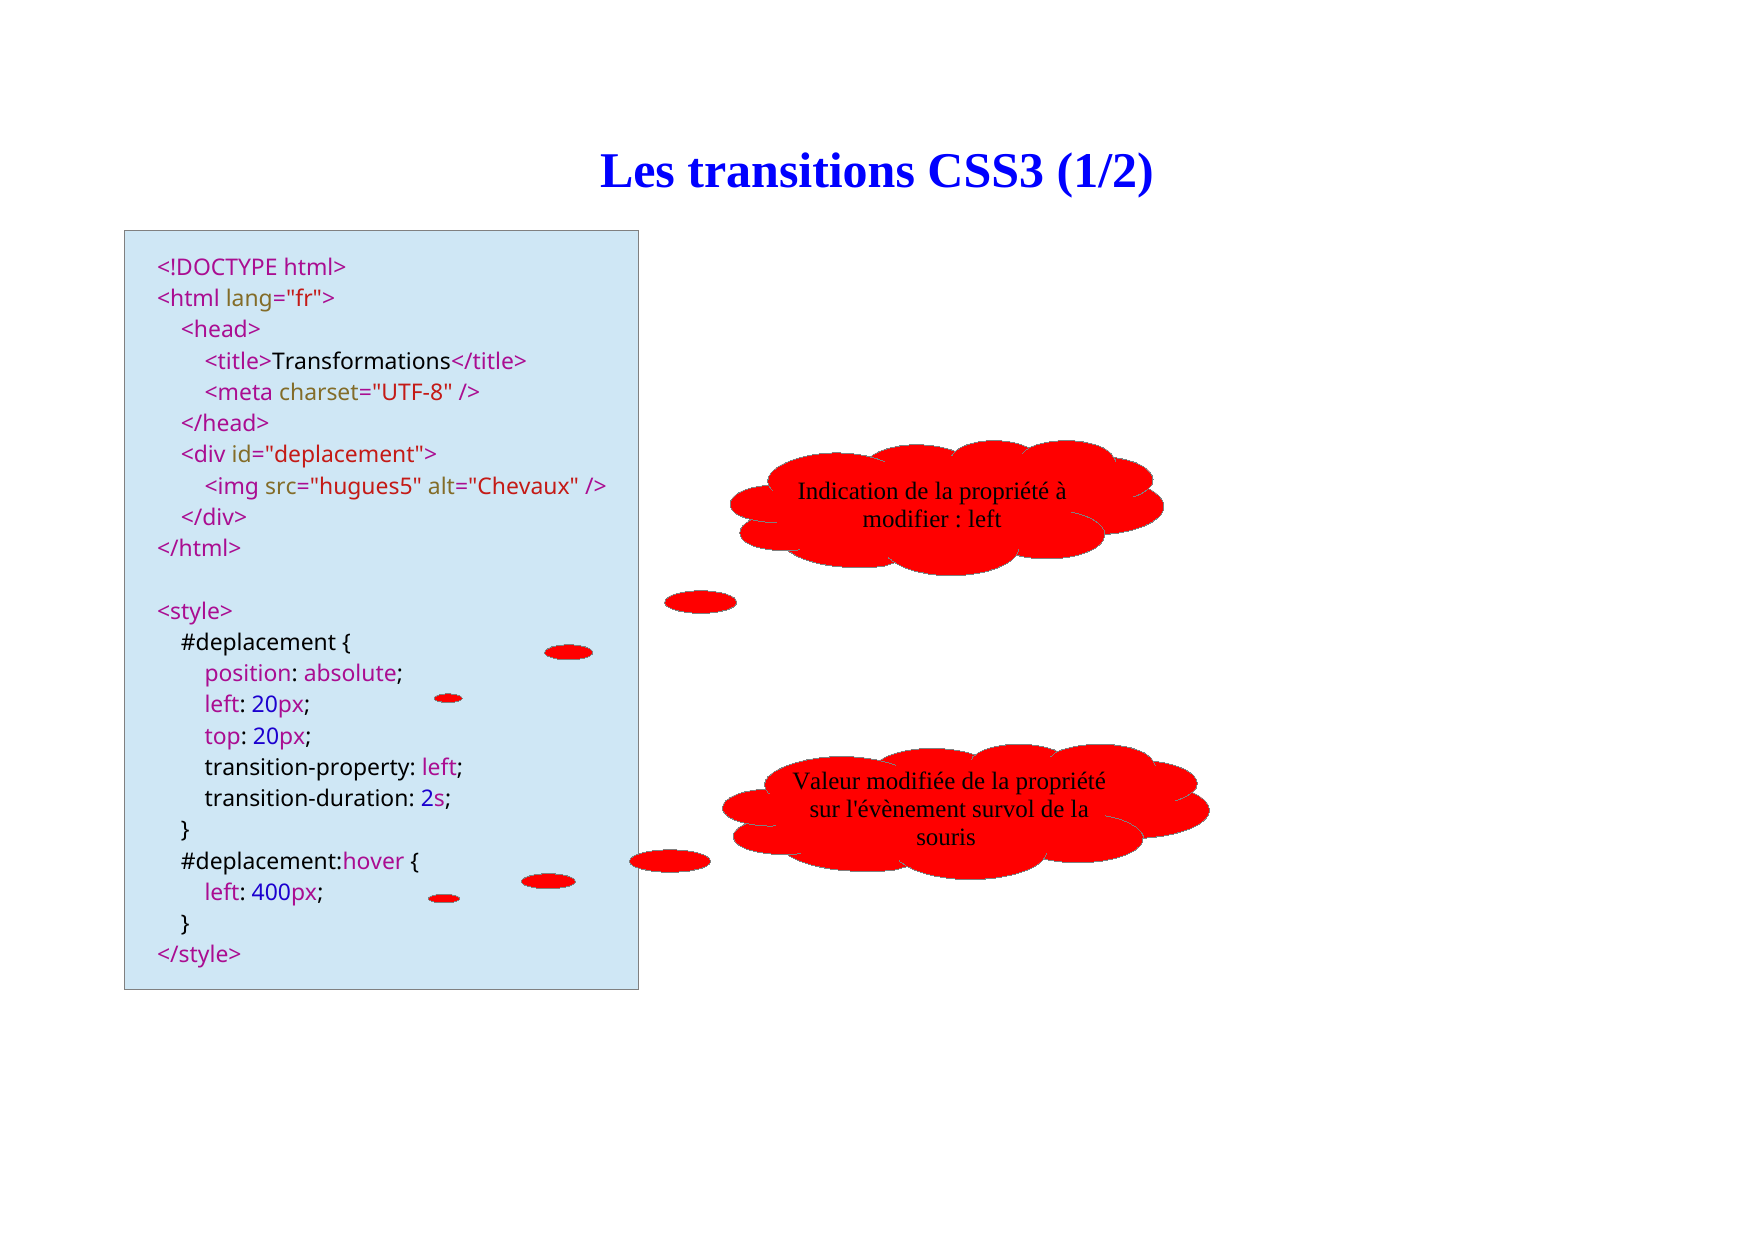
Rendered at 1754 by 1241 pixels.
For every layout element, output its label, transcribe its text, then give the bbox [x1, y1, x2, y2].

subtitle Les transitions CSS3 (1/2) [118, 143, 1636, 198]
